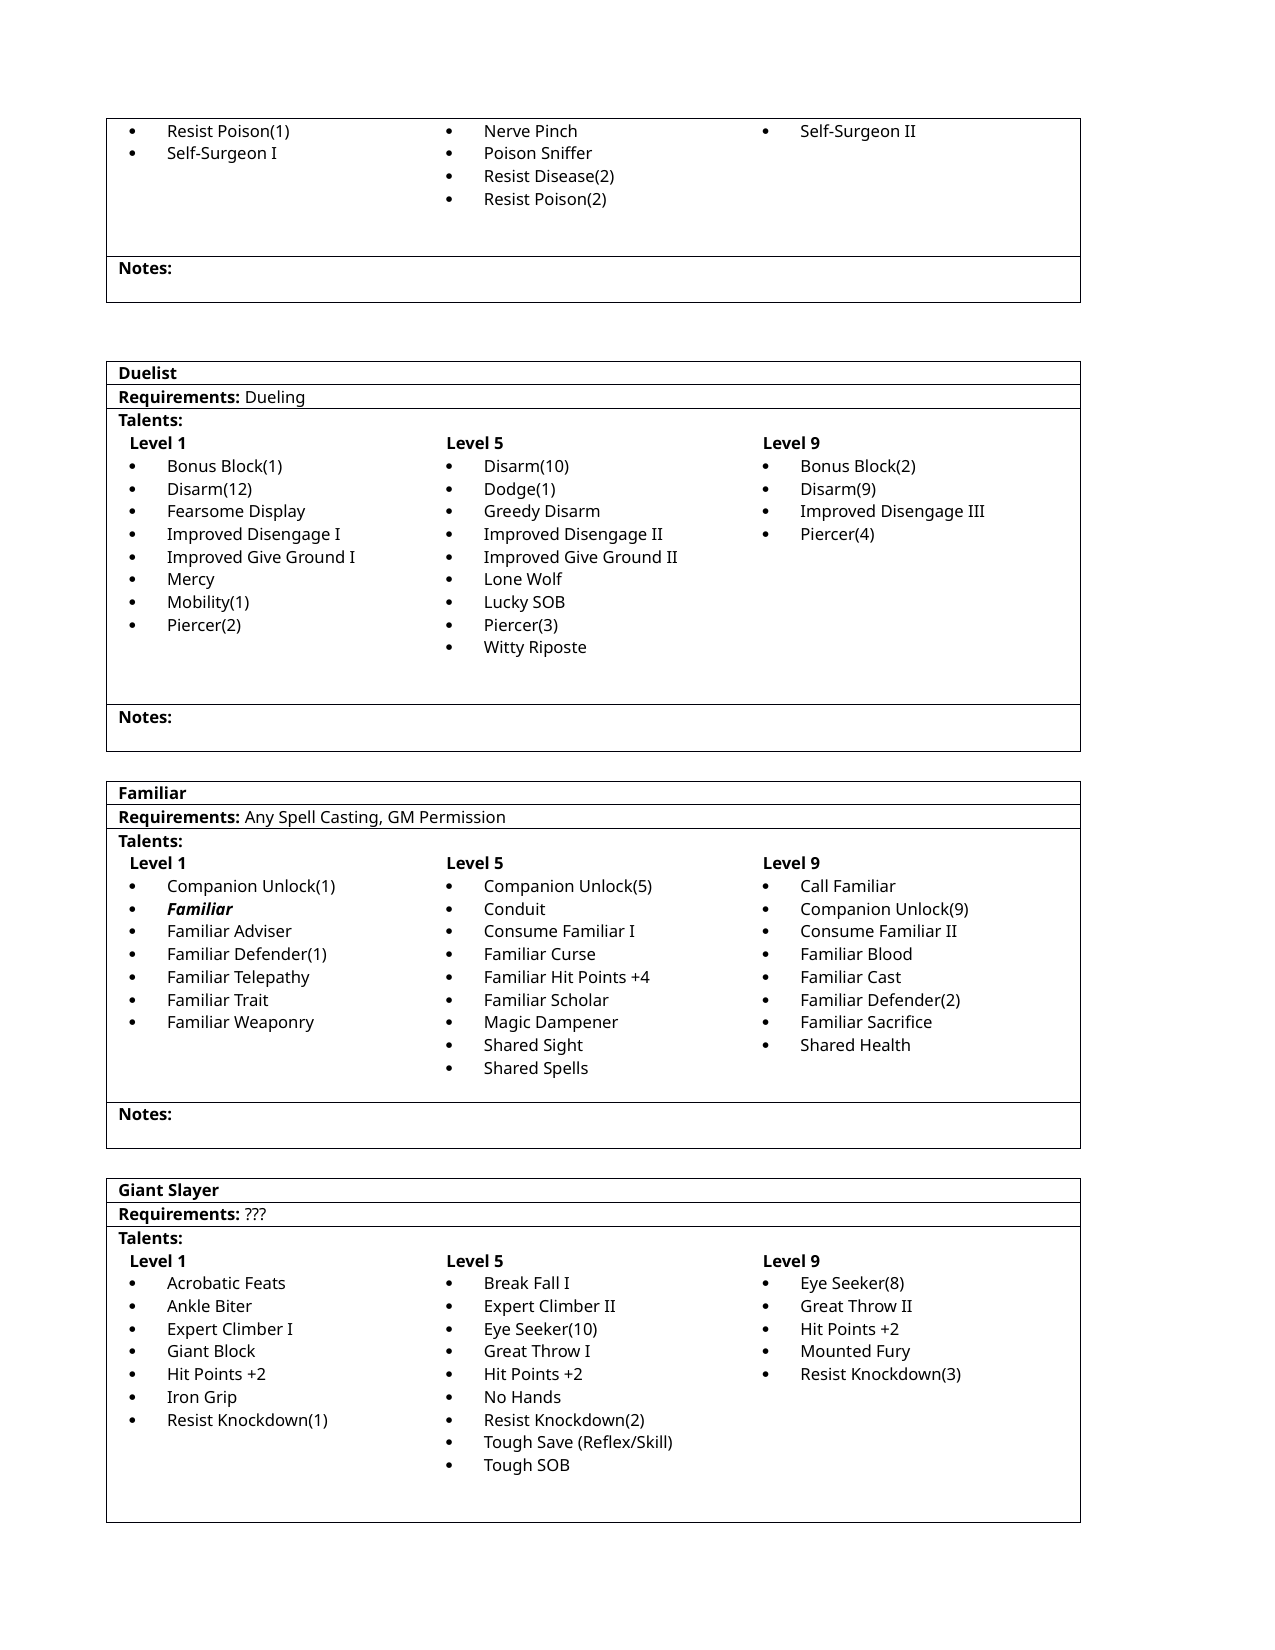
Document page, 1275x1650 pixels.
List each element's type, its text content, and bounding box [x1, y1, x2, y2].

table_header Level 9 [751, 852, 1068, 874]
table_header Level 9 [751, 1249, 1068, 1272]
table_cell Companion Unlock(1) Familiar Familiar Adviser Familiar Defender(1) Familiar Telepathy Familiar Trait Familiar Weaponry [118, 875, 435, 1102]
table_cell Break Fall I Expert Climber II Eye Seeker(10) Great Throw I Hit Points +2 No Hands Resist Knockdown(2) Tough Save (Reflex/Skill) Tough SOB [435, 1272, 751, 1522]
table_cell Call Familiar Companion Unlock(9) Consume Familiar II Familiar Blood Familiar Cast Familiar Defender(2) Familiar Sacrifice Shared Health [751, 875, 1068, 1102]
table_header Duelist [107, 362, 1080, 384]
table_header Giant Slayer [107, 1179, 1080, 1202]
table_header Level 1 [118, 1249, 435, 1272]
table_cell Auto Medical(10) Bleeder(5) Deadly Anatomy Physician II Resist Disease(3) resist Poison(3) Self-Surgeon II [751, 119, 1068, 255]
table_cell Eye Seeker(8) Great Throw II Hit Points +2 Mounted Fury Resist Knockdown(3) [751, 1272, 1068, 1522]
table_cell Talents: [107, 409, 1080, 704]
table_header Level 1 [118, 432, 435, 454]
table_header Level 9 [751, 432, 1068, 454]
table_cell Requirements: ??? [107, 1203, 1080, 1226]
table_cell Notes: [107, 1103, 1080, 1148]
table_cell Bonus Block(2) Disarm(9) Improved Disengage III Piercer(4) [751, 455, 1068, 704]
table_cell Anatomic Precision II Auto Medical(11) Bleeder(3) Don't You Die On Me Disease Sniffer Healing hands Nerve Pinch Poison Sniffer Resist Disease(2) Resist Poison(2) [435, 119, 751, 255]
table_cell Companion Unlock(5) Conduit Consume Familiar I Familiar Curse Familiar Hit Points +4 Familiar Scholar Magic Dampener Shared Sight Shared Spells [435, 875, 751, 1102]
table_cell Bonus Block(1) Disarm(12) Fearsome Display Improved Disengage I Improved Give Ground I Mercy Mobility(1) Piercer(2) [118, 455, 435, 704]
table_cell [107, 119, 1080, 256]
table_cell Notes: [107, 257, 1080, 302]
table_cell Notes: [107, 705, 1080, 751]
table_cell Acrobatic Feats Ankle Biter Expert Climber I Giant Block Hit Points +2 Iron Grip Resist Knockdown(1) [118, 1272, 435, 1522]
table_cell Requirements: Any Spell Casting, GM Permission [107, 805, 1080, 828]
table_header Level 5 [435, 1249, 751, 1272]
table_header Level 1 [118, 852, 435, 874]
table_header Level 5 [435, 432, 751, 454]
table_header Familiar [107, 782, 1080, 804]
table_cell Talents: [107, 829, 1080, 1102]
table_cell Requirements: Dueling [107, 385, 1080, 408]
table_cell Disarm(10) Dodge(1) Greedy Disarm Improved Disengage II Improved Give Ground II Lone Wolf Lucky SOB Piercer(3) Witty Riposte [435, 455, 751, 704]
table_cell Anatomic Precision I Auto Medical(12) Bleeder(1) Combat Medic Physician I Resist Disease(1) Resist Poison(1) Self-Surgeon I [118, 119, 435, 255]
table_header Level 5 [435, 852, 751, 874]
table_cell Talents: [107, 1227, 1080, 1522]
